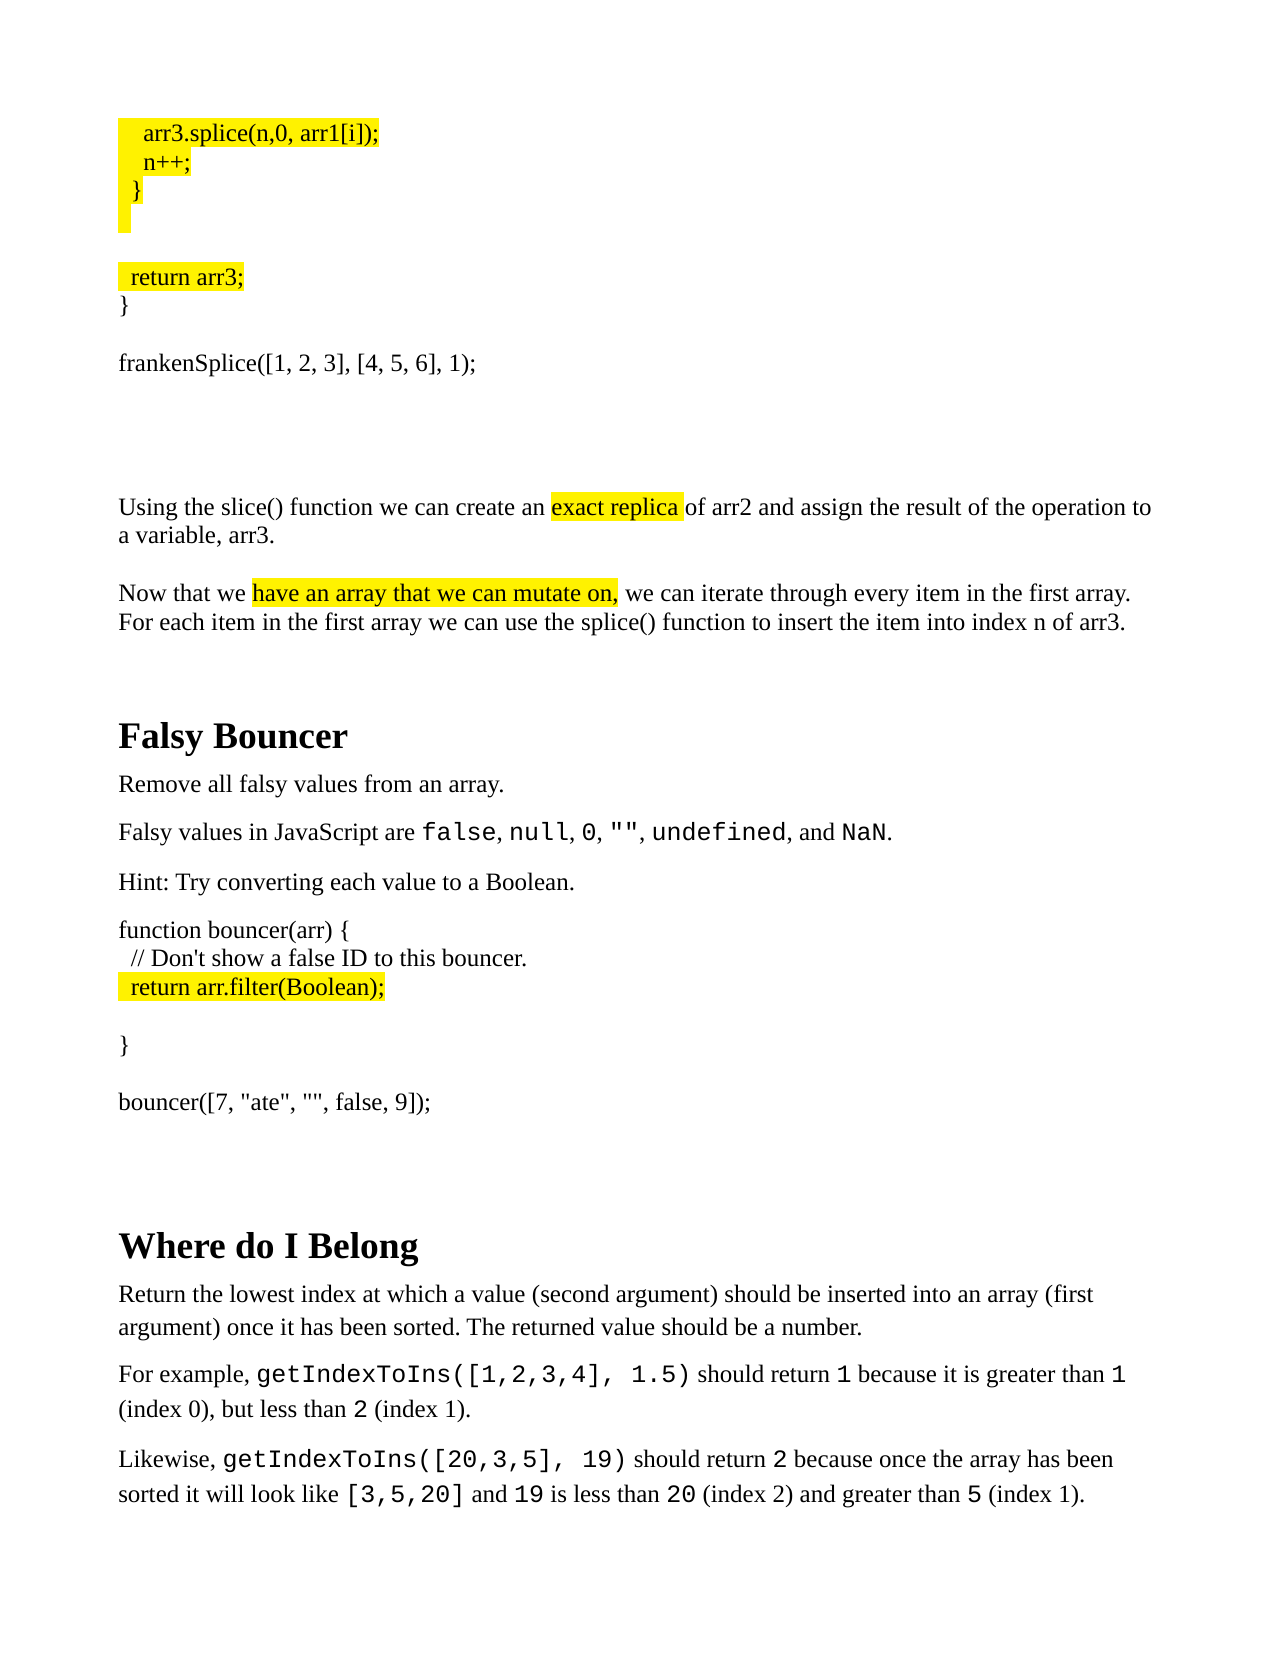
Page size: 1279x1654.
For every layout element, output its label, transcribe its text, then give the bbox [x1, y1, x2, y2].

subtitle Where do I Belong [118, 1223, 1160, 1266]
text bouncer([7, "ate", "", false, 9]); [118, 1087, 1160, 1116]
text Return the lowest index at which a value (second argument) should be inserted into an array (first argument) once it has been sorted. The returned value should be a number. [118, 1279, 1160, 1341]
text Now that we have an array that we can mutate on, we can iterate through every item in the first array. For each item in the first array we can use the splice() function to insert the item into index n of arr3. [118, 578, 1160, 636]
subtitle Falsy Bouncer [118, 714, 1160, 757]
text function bouncer(arr) { [118, 915, 1160, 943]
text Falsy values in JavaScript are false, null, 0, "", undefined, and NaN. [118, 817, 1160, 848]
text For example, getIndexToIns([1,2,3,4], 1.5) should return 1 because it is greater than 1 (index 0), but less than 2 (index 1). [118, 1359, 1160, 1425]
text // Don't show a false ID to this bouncer. [118, 943, 1160, 972]
text Likewise, getIndexToIns([20,3,5], 19) should return 2 because once the array has been sorted it will look like [3,5,20] and 19 is less than 20 (index 2) and greater than 5 (index 1). [118, 1444, 1160, 1510]
text n++; [118, 147, 1160, 176]
text return arr3; [118, 262, 1160, 291]
text return arr.filter(Boolean); [118, 972, 1160, 1001]
text } [118, 291, 1160, 319]
text } [118, 1030, 1160, 1058]
text } [118, 176, 1160, 204]
text Using the slice() function we can create an exact replica of arr2 and assign the result of the operation to a variable, arr3. [118, 492, 1160, 549]
text Hint: Try converting each value to a Boolean. [118, 867, 1160, 896]
text frankenSplice([1, 2, 3], [4, 5, 6], 1); [118, 348, 1160, 377]
text arr3.splice(n,0, arr1[i]); [118, 118, 1160, 147]
text Remove all falsy values from an array. [118, 769, 1160, 798]
